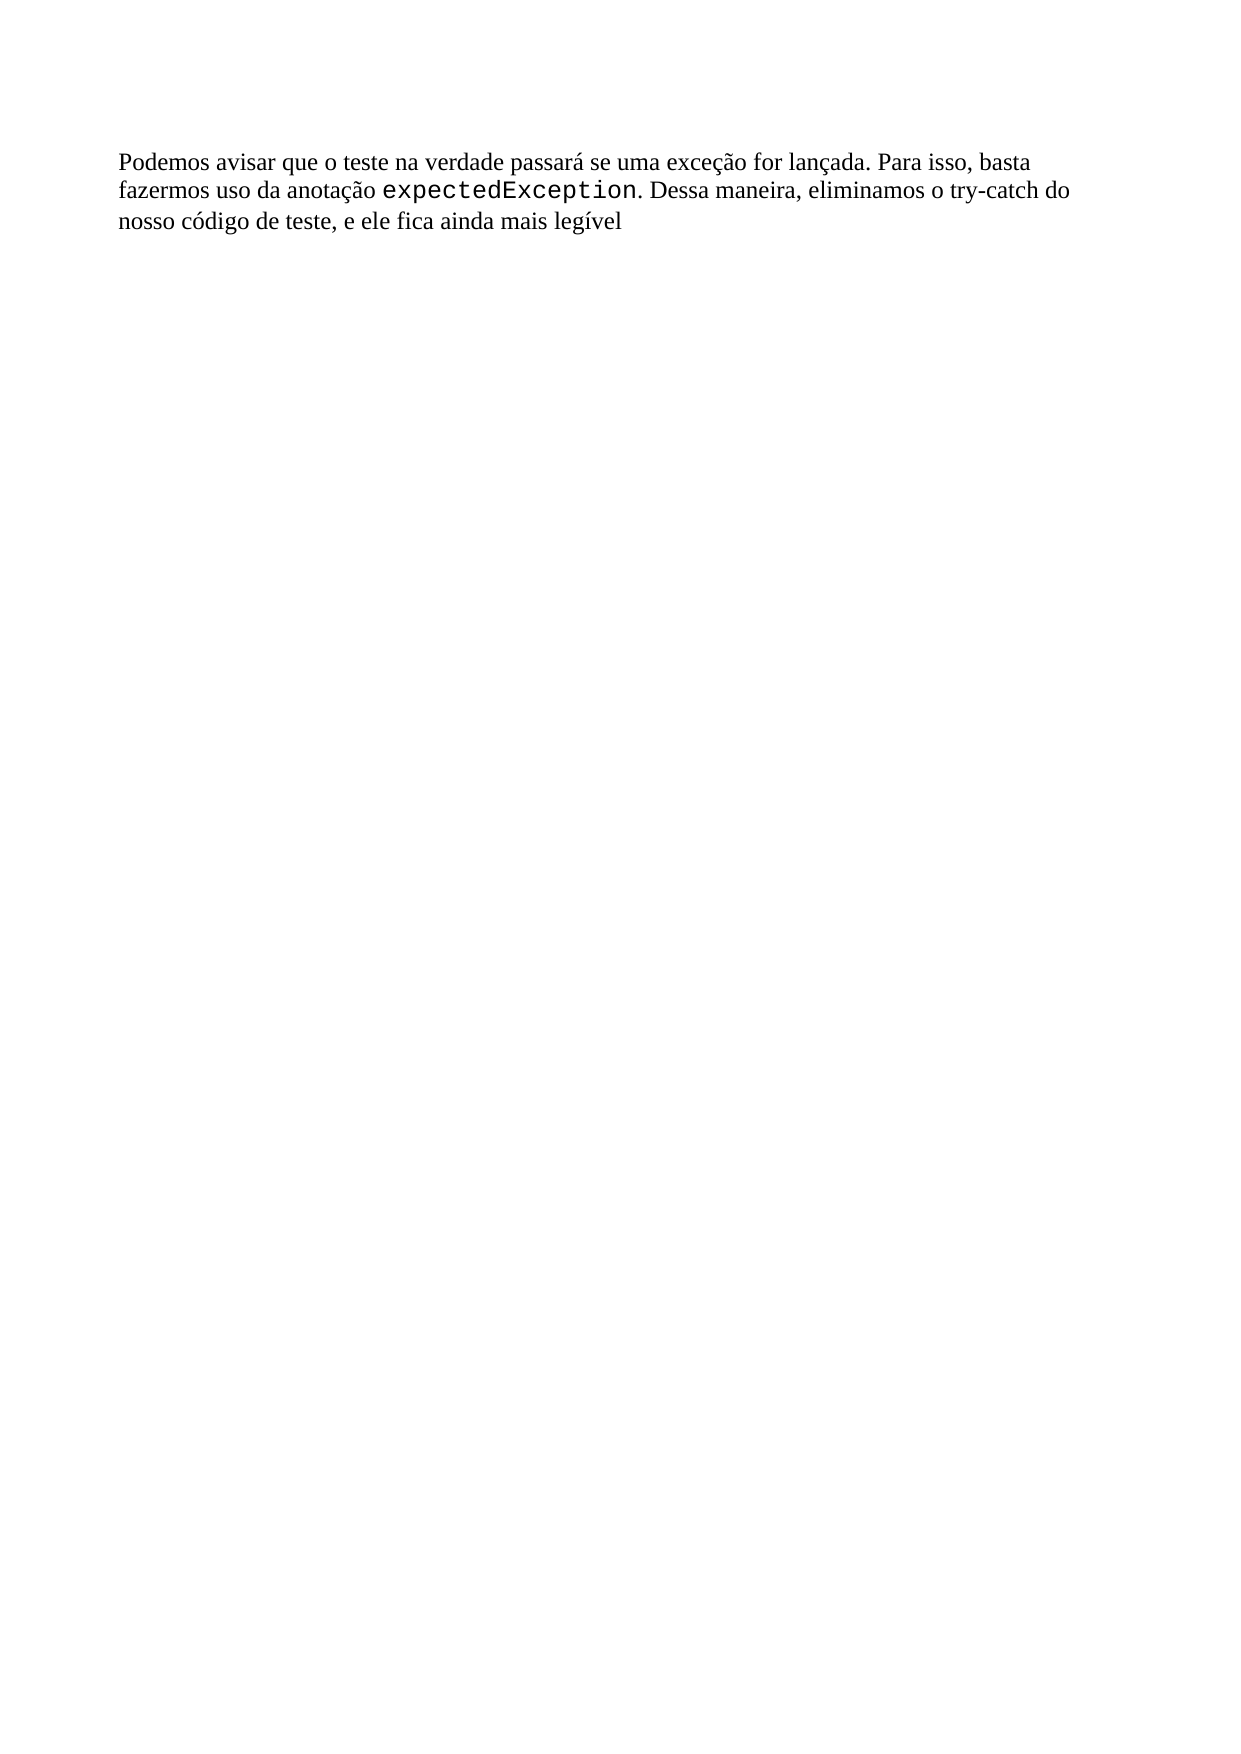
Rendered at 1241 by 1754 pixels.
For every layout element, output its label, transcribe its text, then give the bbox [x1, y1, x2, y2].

text Podemos avisar que o teste na verdade passará se uma exceção for lançada. Para isso, basta fazermos uso da anotação expectedException. Dessa maneira, eliminamos o try-catch do nosso código de teste, e ele fica ainda mais legível [118, 147, 1122, 235]
